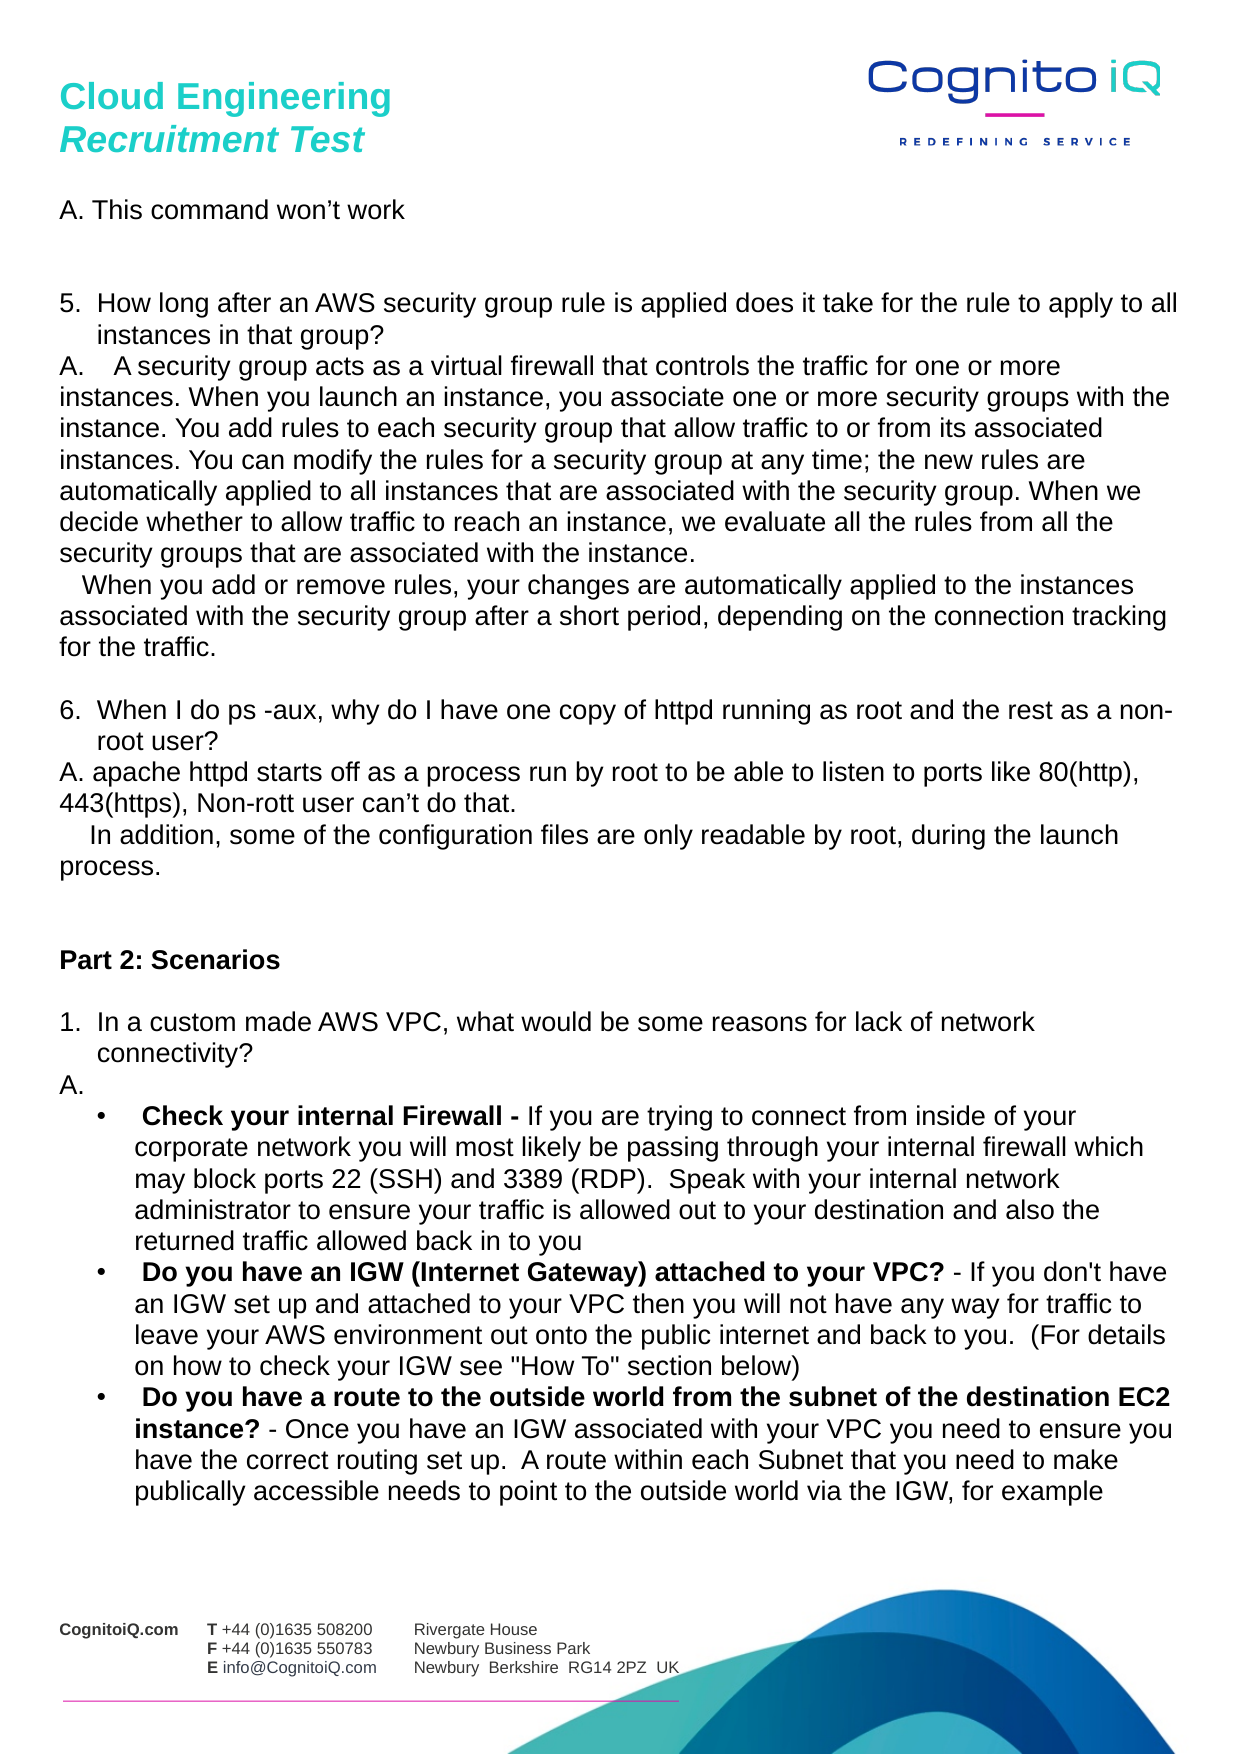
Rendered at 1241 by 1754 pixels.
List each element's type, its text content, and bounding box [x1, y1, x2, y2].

list How long after an AWS security group rule is applied does it take for the rule to apply to all instances in that group? [59, 287, 1181, 350]
list A. This command won’t work [59, 194, 1181, 225]
list Do you have an IGW (Internet Gateway) attached to your VPC? - If you don't have an IGW set up and attached to your VPC then you will not have any way for traffic to leave your AWS environment out onto the public internet and back to you. (For details on how to check your IGW see "How To" section below) [97, 1256, 1181, 1381]
text Part 2: Scenarios [59, 944, 1181, 975]
list In a custom made AWS VPC, what would be some reasons for lack of network connectivity? [59, 1006, 1181, 1069]
picture [871, 56, 1166, 151]
list Check your internal Firewall - If you are trying to connect from inside of your corporate network you will most likely be passing through your internal firewall which may block ports 22 (SSH) and 3389 (RDP). Speak with your internal network administrator to ensure your traffic is allowed out to your destination and also the returned traffic allowed back in to you [97, 1100, 1181, 1256]
list Do you have a route to the outside world from the subnet of the destination EC2 instance? - Once you have an IGW associated with your VPC you need to ensure you have the correct routing set up. A route within each Subnet that you need to make publically accessible needs to point to the outside world via the IGW, for example [97, 1381, 1181, 1507]
text When you add or remove rules, your changes are automatically applied to the instances associated with the security group after a short period, depending on the connection tracking for the traffic. [59, 569, 1181, 662]
list A. A security group acts as a virtual firewall that controls the traffic for one or more instances. When you launch an instance, you associate one or more security groups with the instance. You add rules to each security group that allow traffic to or from its associated instances. You can modify the rules for a security group at any time; the new rules are automatically applied to all instances that are associated with the security group. When we decide whether to allow traffic to reach an instance, we evaluate all the rules from all the security groups that are associated with the instance. [59, 350, 1181, 569]
list A. apache httpd starts off as a process run by root to be able to listen to ports like 80(http), 443(https), Non-rott user can’t do that. [59, 756, 1181, 819]
list In addition, some of the configuration files are only readable by root, during the launch process. [59, 819, 1181, 881]
list When I do ps -aux, why do I have one copy of httpd running as root and the rest as a non-root user? [59, 694, 1181, 756]
list A. [59, 1069, 1181, 1100]
